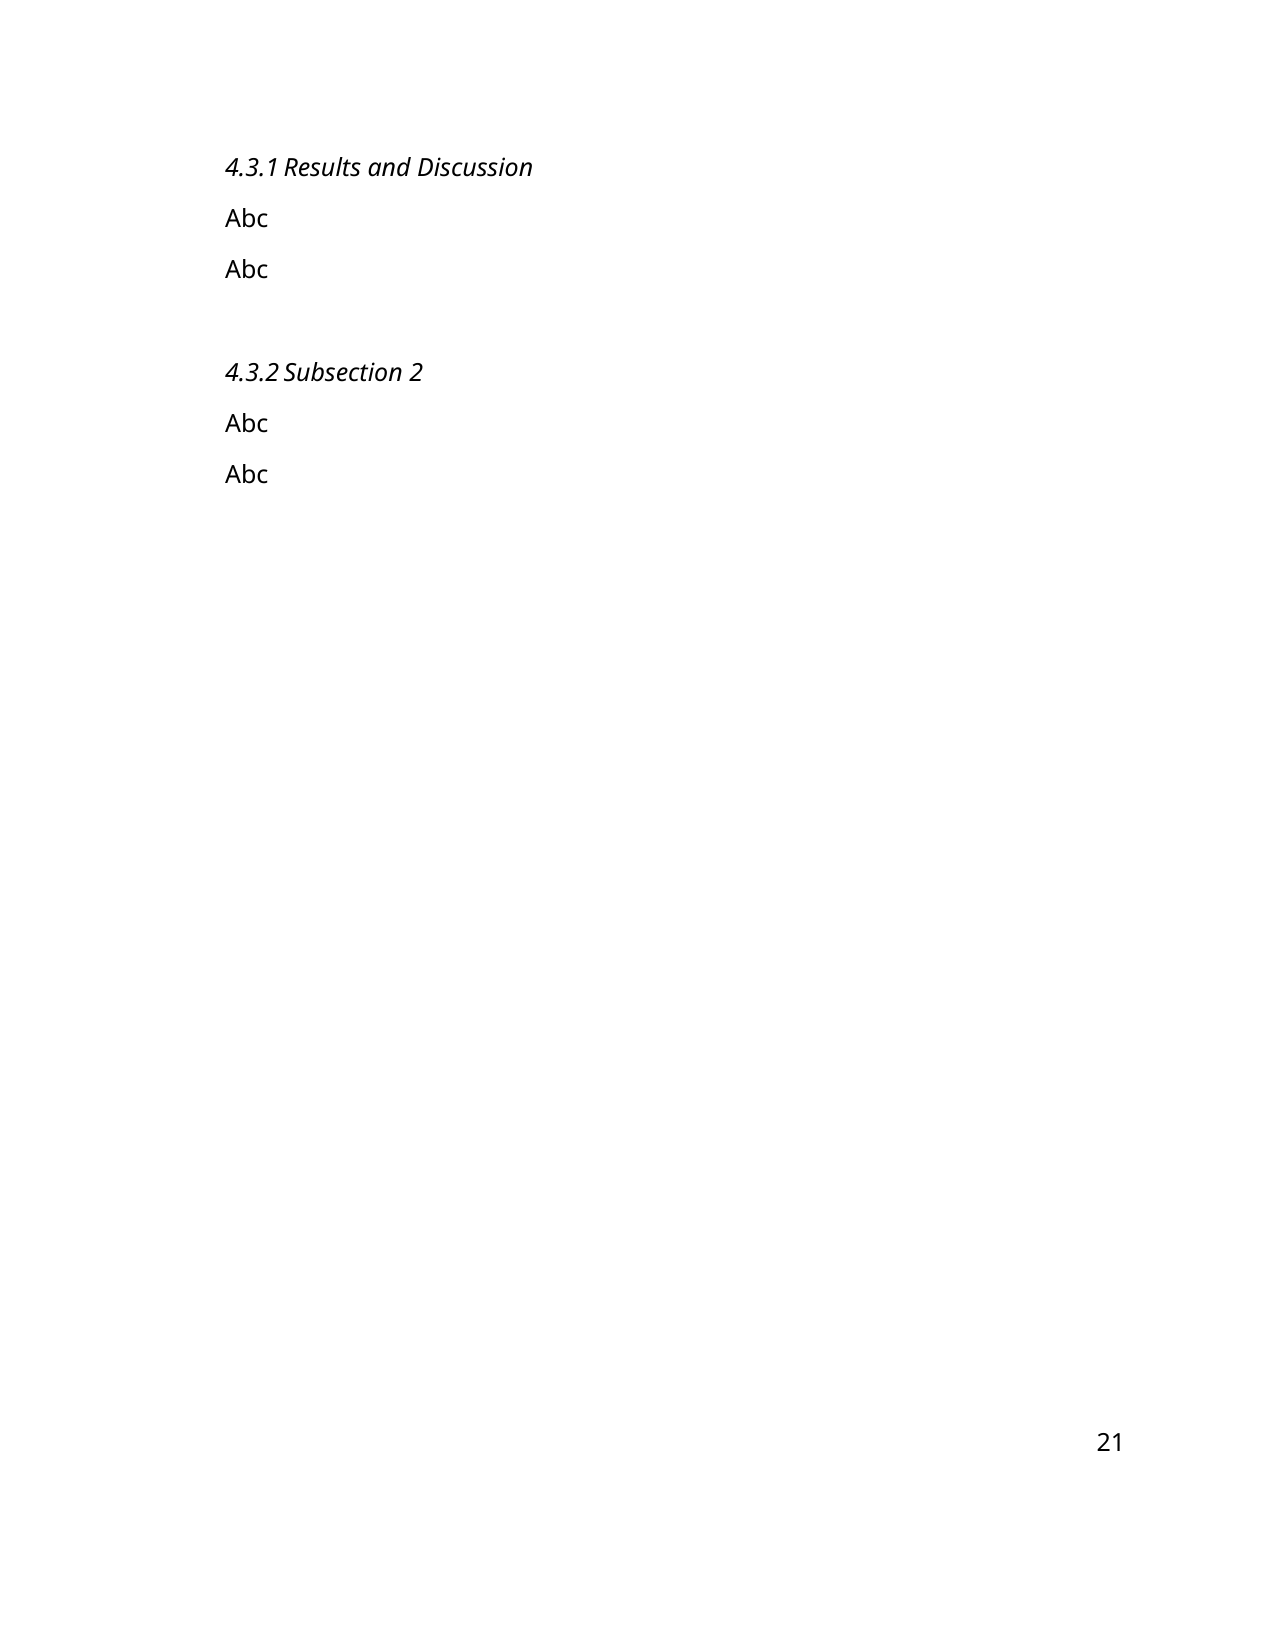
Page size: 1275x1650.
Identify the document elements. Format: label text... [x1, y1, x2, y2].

text Abc [225, 405, 1125, 439]
text 4.3.1 Results and Discussion [225, 150, 1125, 184]
text Abc [225, 201, 1125, 235]
text Abc [225, 252, 1125, 286]
text Abc [225, 456, 1125, 490]
text 4.3.2 Subsection 2 [225, 354, 1125, 388]
